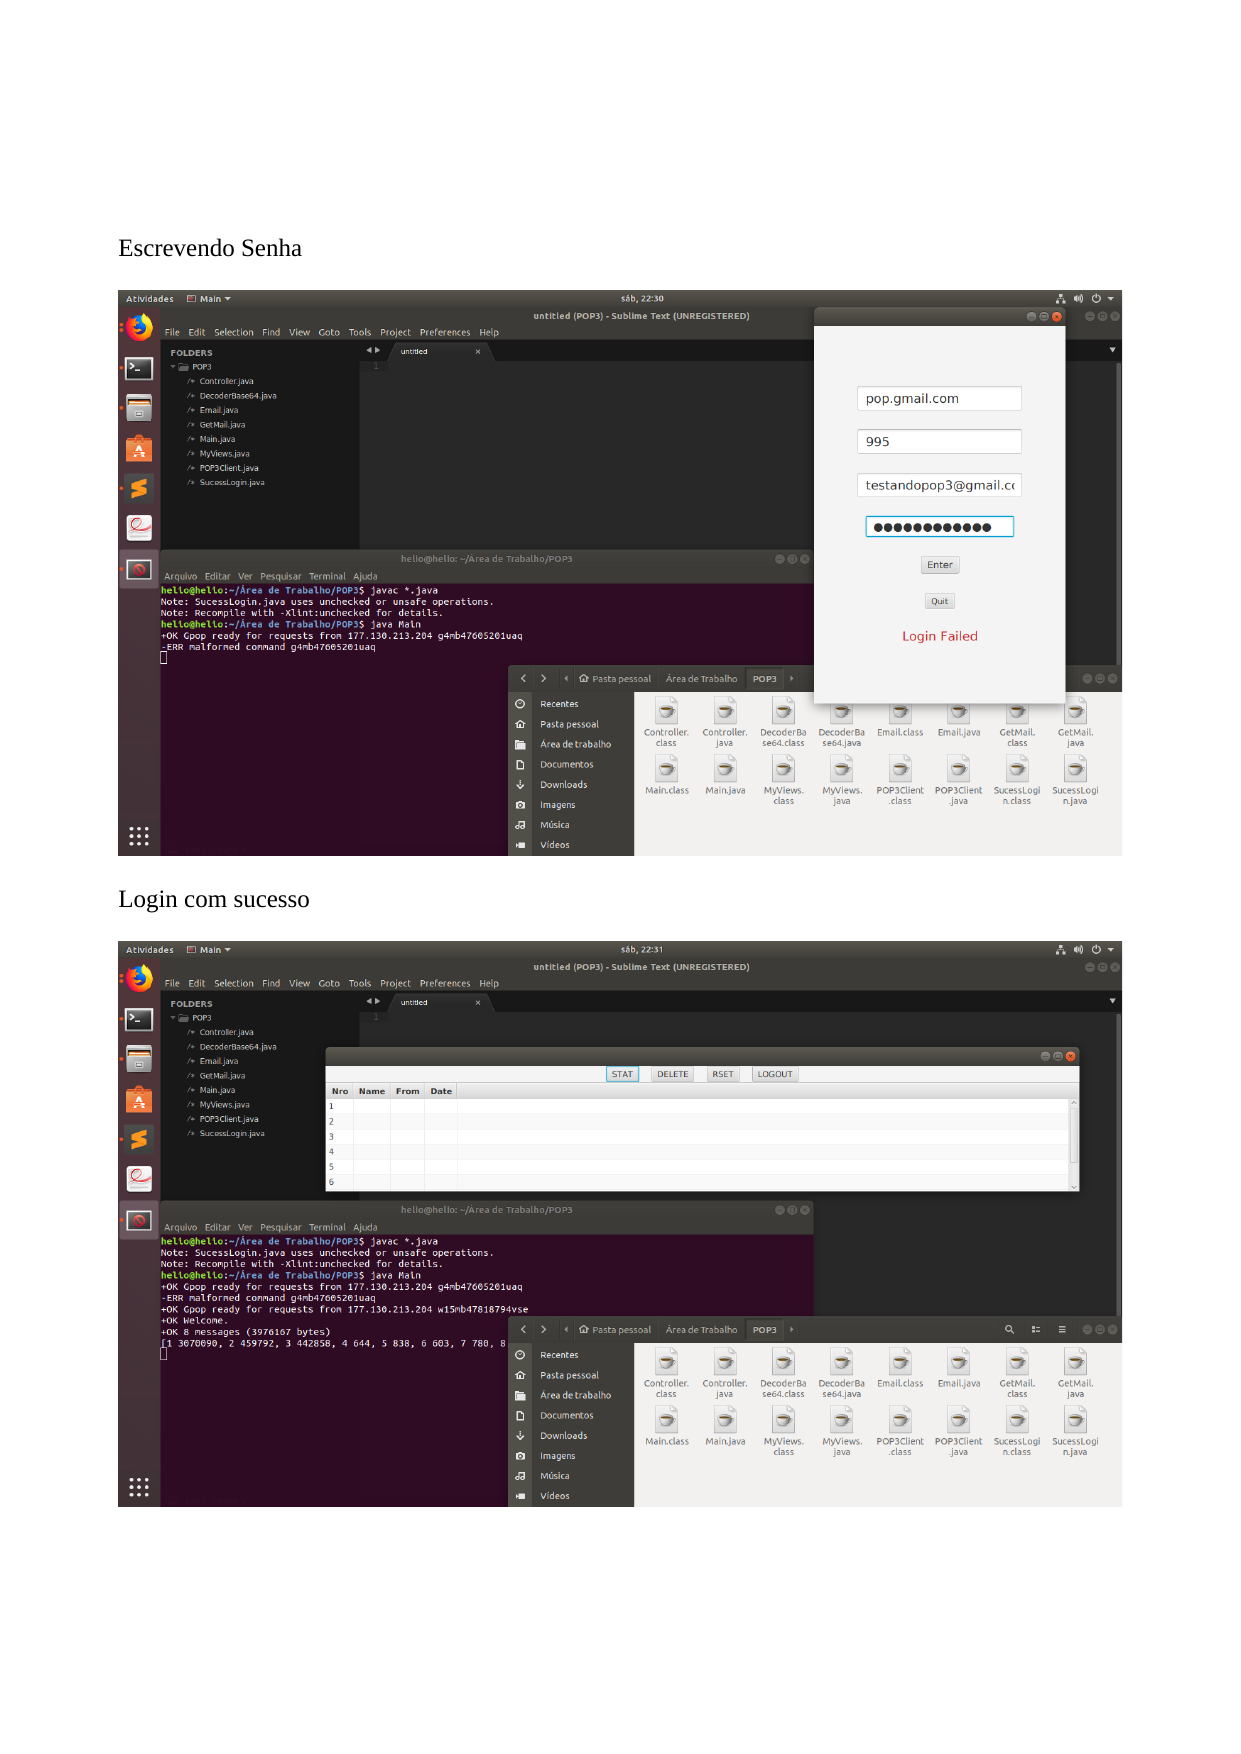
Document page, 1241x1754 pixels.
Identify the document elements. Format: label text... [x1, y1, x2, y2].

picture [118, 941, 1123, 1507]
text Escrevendo Senha [118, 233, 1122, 262]
picture [118, 290, 1123, 856]
text Login com sucesso [118, 884, 1122, 913]
